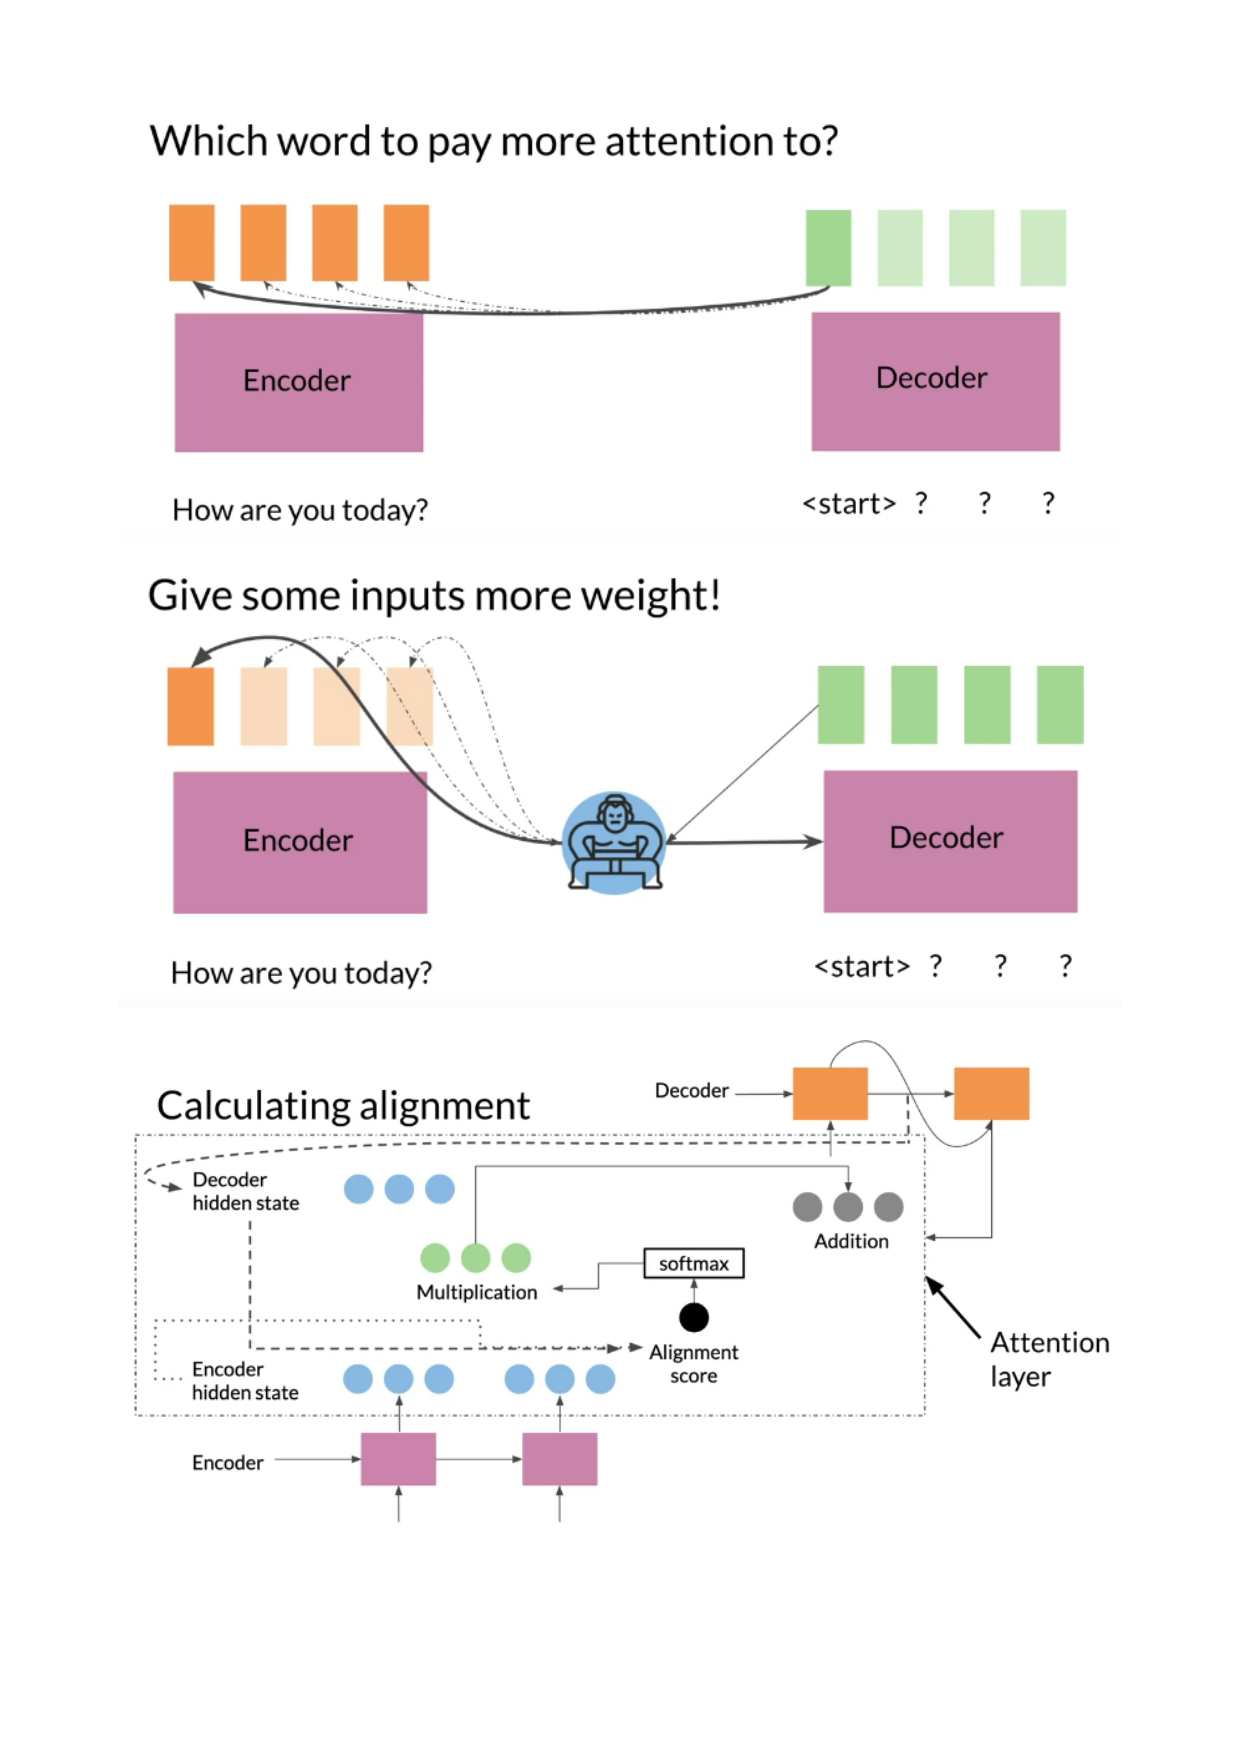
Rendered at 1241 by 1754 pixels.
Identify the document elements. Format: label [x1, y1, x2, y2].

picture [118, 118, 1123, 538]
picture [118, 566, 1123, 1007]
picture [118, 1035, 1123, 1529]
